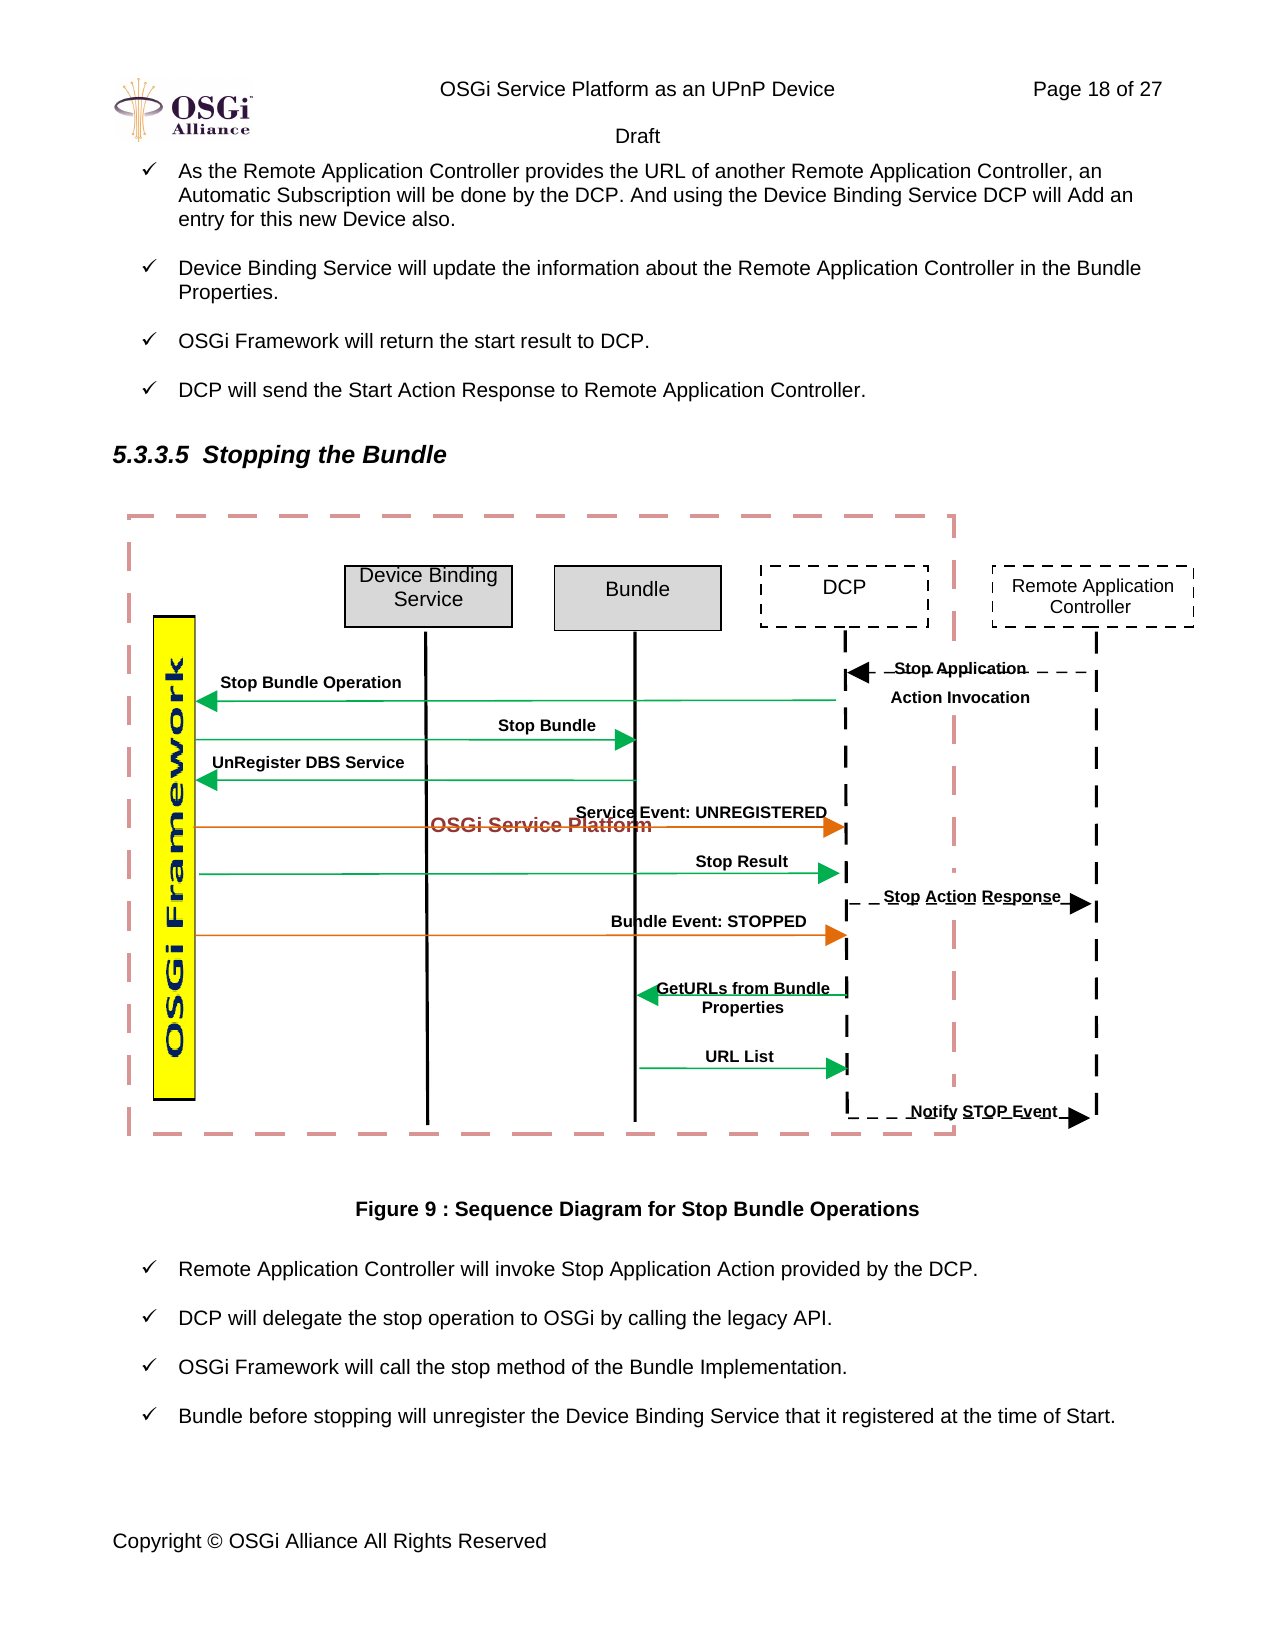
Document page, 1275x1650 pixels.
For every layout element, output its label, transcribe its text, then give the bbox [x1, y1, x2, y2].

list OSGi Framework will return the start result to DCP. [141, 329, 1162, 353]
list DCP will send the Start Action Response to Remote Application Controller. [141, 378, 1162, 402]
subtitle Stopping the Bundle [112, 439, 1162, 468]
list As the Remote Application Controller provides the URL of another Remote Application Controller, an Automatic Subscription will be done by the DCP. And using the Device Binding Service DCP will Add an entry for this new Device also. [141, 159, 1162, 231]
text Figure 9 : Sequence Diagram for Stop Bundle Operations [112, 1196, 1162, 1220]
list OSGi Framework will call the stop method of the Bundle Implementation. [141, 1355, 1162, 1379]
picture [114, 78, 253, 142]
list DCP will delegate the stop operation to OSGi by calling the legacy API. [141, 1306, 1162, 1330]
list Bundle before stopping will unregister the Device Binding Service that it registered at the time of Start. [141, 1404, 1162, 1428]
list Remote Application Controller will invoke Stop Application Action provided by the DCP. [141, 1257, 1162, 1281]
list Device Binding Service will update the information about the Remote Application Controller in the Bundle Properties. [141, 256, 1162, 304]
picture [150, 614, 196, 1103]
